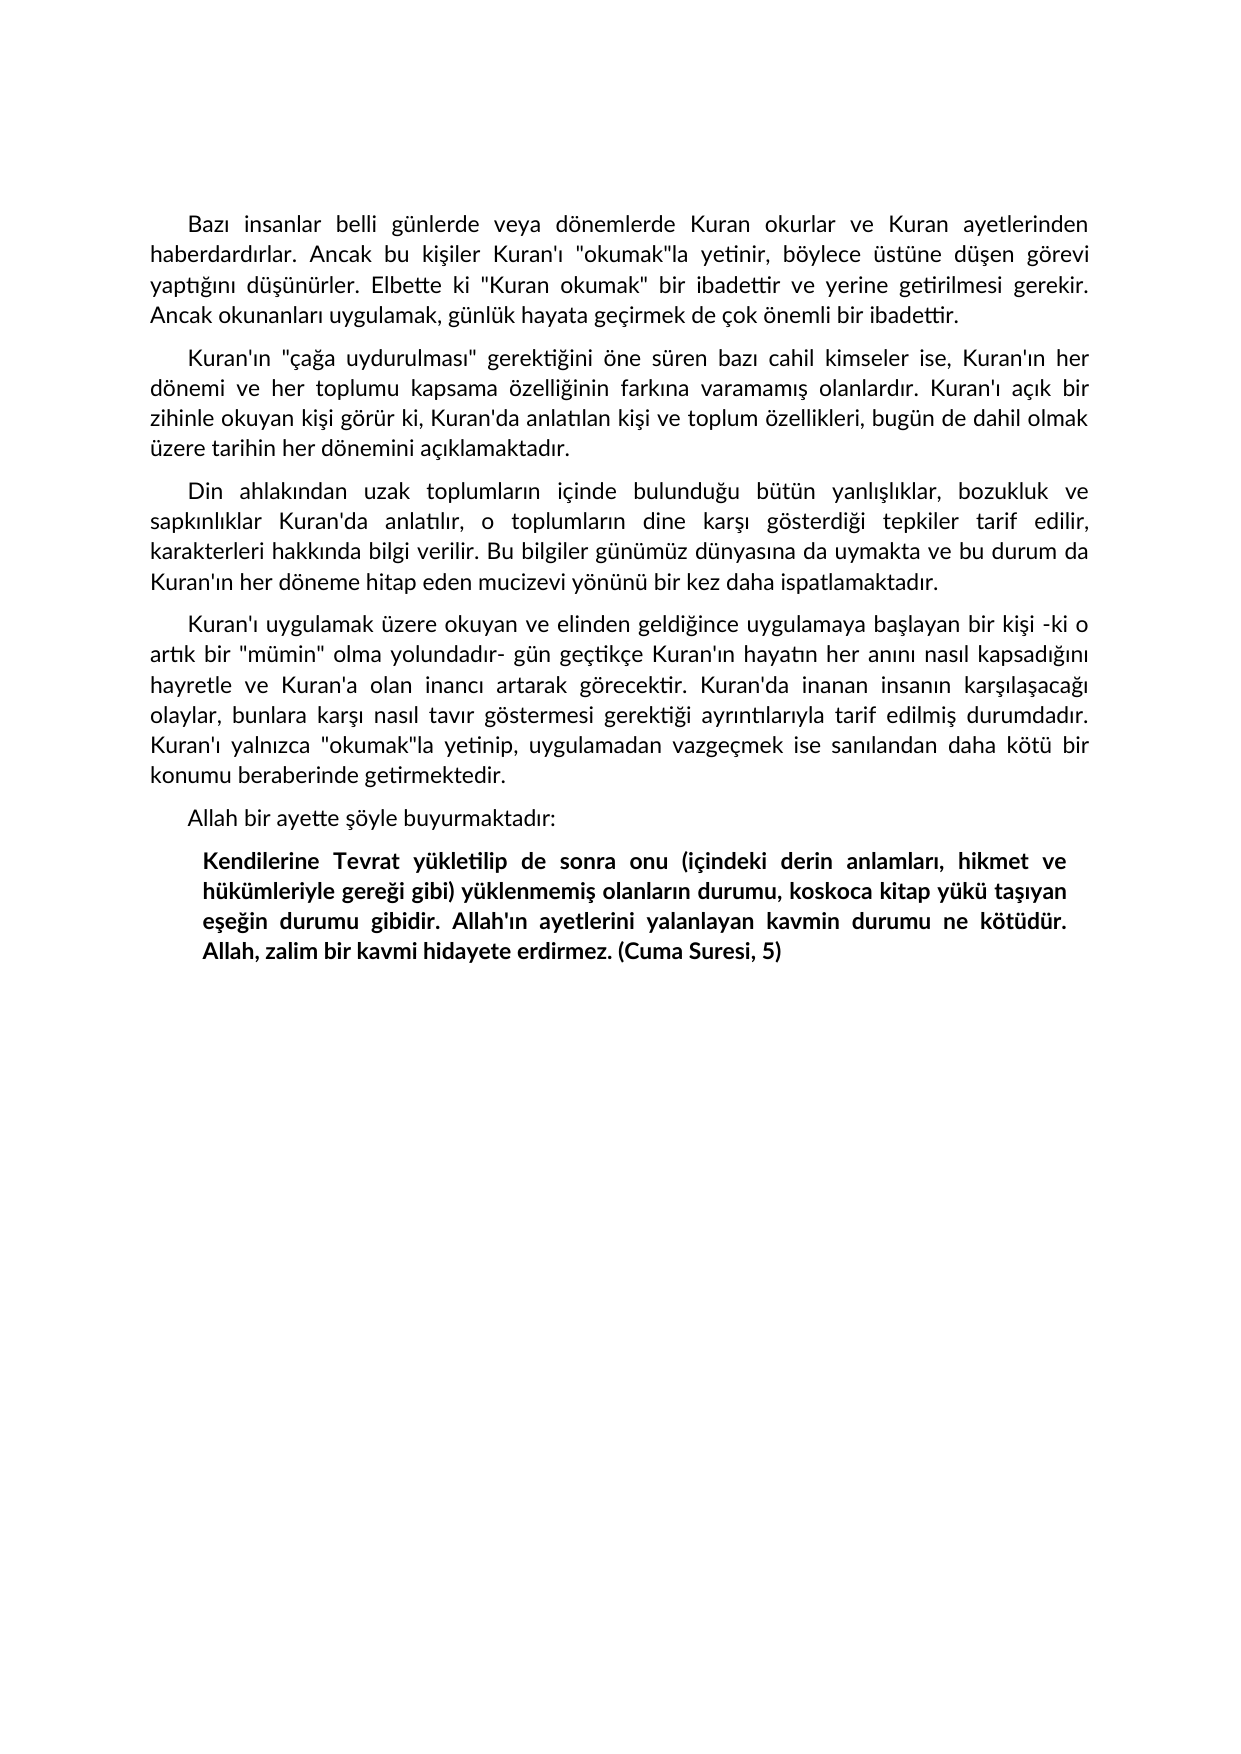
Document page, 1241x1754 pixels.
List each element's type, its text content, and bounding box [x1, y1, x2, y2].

text Din ahlakından uzak toplumların içinde bulunduğu bütün yanlışlıklar, bozukluk ve sapkınlıklar Kuran'da anlatılır, o toplumların dine karşı gösterdiği tepkiler tarif edilir, karakterleri hakkında bilgi verilir. Bu bilgiler günümüz dünyasına da uymakta ve bu durum da Kuran'ın her döneme hitap eden mucizevi yönünü bir kez daha ispatlamaktadır. [150, 477, 1090, 595]
text Kuran'ın "çağa uydurulması" gerektiğini öne süren bazı cahil kimseler ise, Kuran'ın her dönemi ve her toplumu kapsama özelliğinin farkına varamamış olanlardır. Kuran'ı açık bir zihinle okuyan kişi görür ki, Kuran'da anlatılan kişi ve toplum özellikleri, bugün de dahil olmak üzere tarihin her dönemini açıklamaktadır. [150, 343, 1090, 461]
text Kendilerine Tevrat yükletilip de sonra onu (içindeki derin anlamları, hikmet ve hükümleriyle gereği gibi) yüklenmemiş olanların durumu, koskoca kitap yükü taşıyan eşeğin durumu gibidir. Allah'ın ayetlerini yalanlayan kavmin durumu ne kötüdür. Allah, zalim bir kavmi hidayete erdirmez. (Cuma Suresi, 5) [202, 846, 1068, 964]
text Allah bir ayette şöyle buyurmaktadır: [150, 804, 1090, 831]
text Kuran'ı uygulamak üzere okuyan ve elinden geldiğince uygulamaya başlayan bir kişi -ki o artık bir "mümin" olma yolundadır- gün geçtikçe Kuran'ın hayatın her anını nasıl kapsadığını hayretle ve Kuran'a olan inancı artarak görecektir. Kuran'da inanan insanın karşılaşacağı olaylar, bunlara karşı nasıl tavır göstermesi gerektiği ayrıntılarıyla tarif edilmiş durumdadır. Kuran'ı yalnızca "okumak"la yetinip, uygulamadan vazgeçmek ise sanılandan daha kötü bir konumu beraberinde getirmektedir. [150, 610, 1090, 788]
text Bazı insanlar belli günlerde veya dönemlerde Kuran okurlar ve Kuran ayetlerinden haberdardırlar. Ancak bu kişiler Kuran'ı "okumak"la yetinir, böylece üstüne düşen görevi yaptığını düşünürler. Elbette ki "Kuran okumak" bir ibadettir ve yerine getirilmesi gerekir. Ancak okunanları uygulamak, günlük hayata geçirmek de çok önemli bir ibadettir. [150, 210, 1090, 328]
